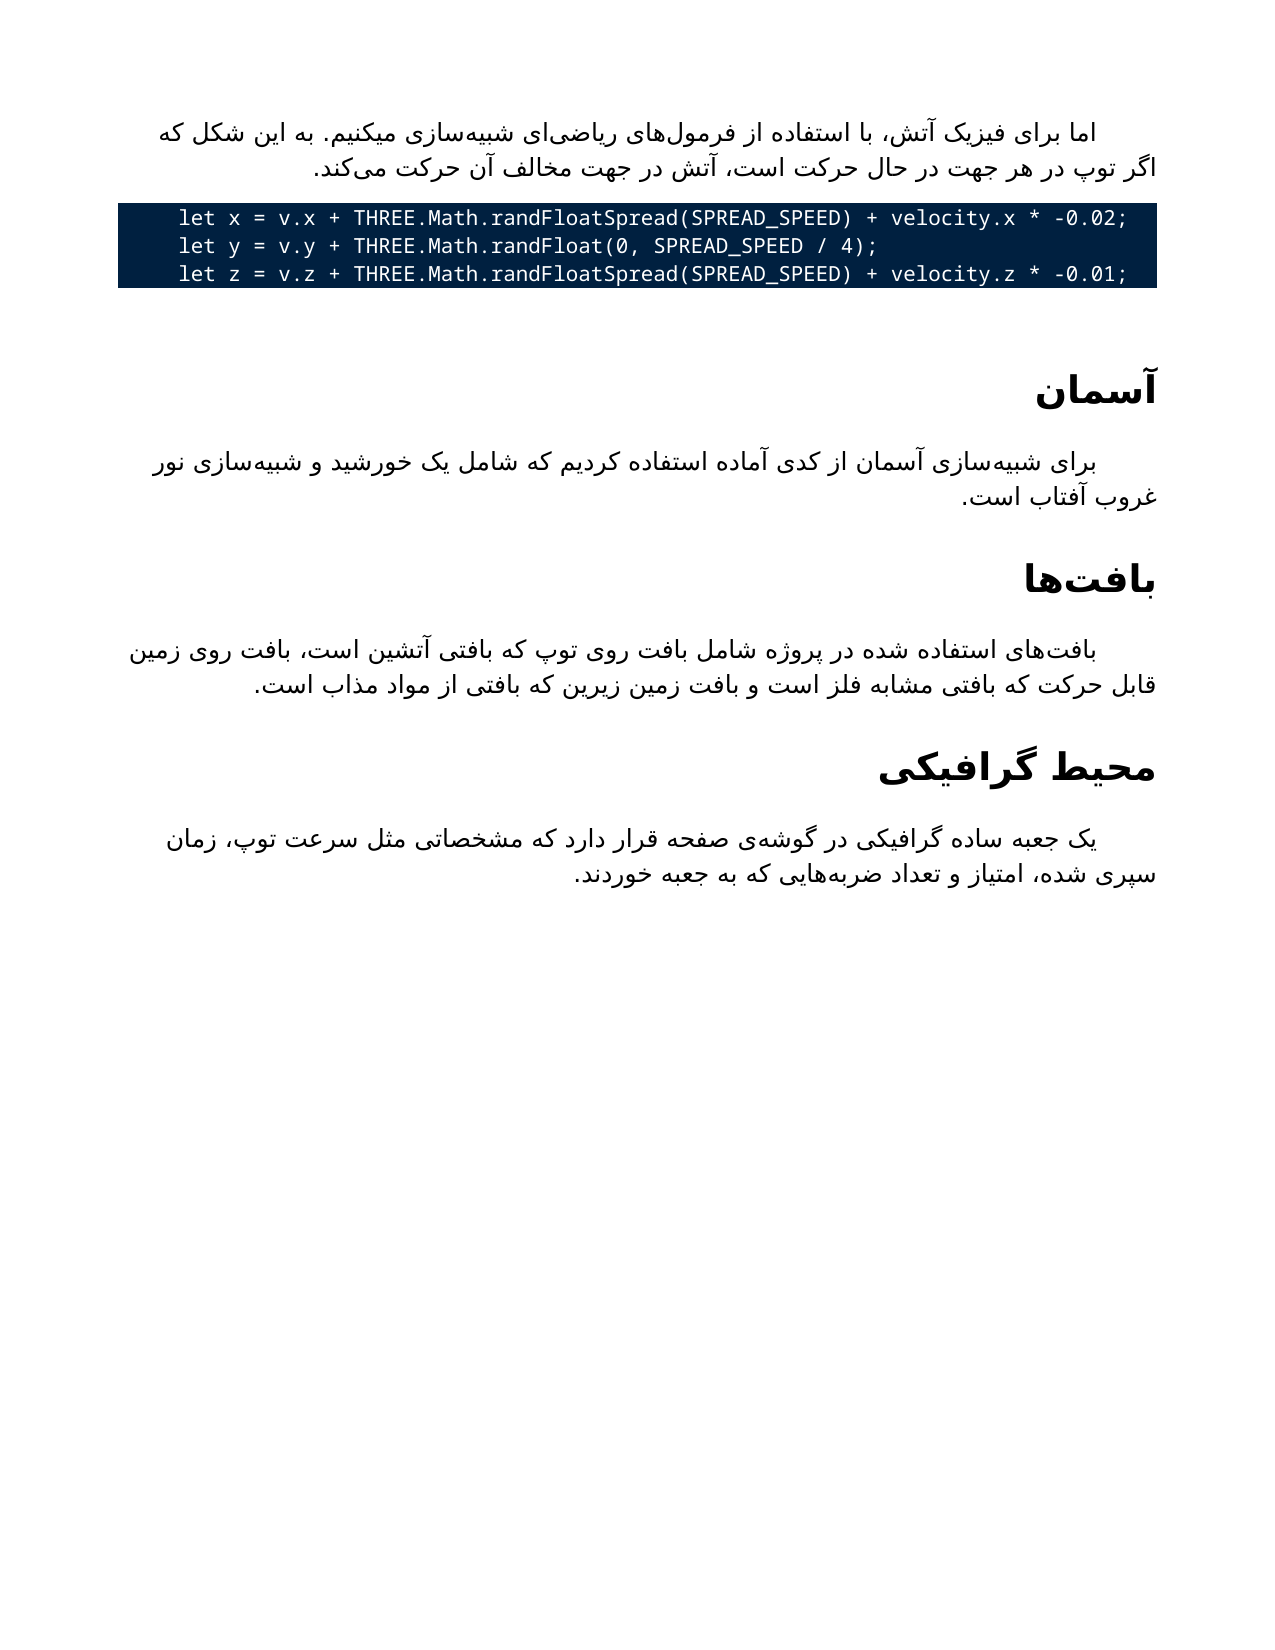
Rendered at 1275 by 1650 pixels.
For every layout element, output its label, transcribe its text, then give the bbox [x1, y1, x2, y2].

text بافت‌های استفاده شده در پروژه شامل بافت روی توپ که بافتی آتشین است، بافت روی زمین قابل حرکت که بافتی مشابه فلز است و بافت زمین زیرین که بافتی از مواد مذاب است. [118, 636, 1157, 700]
text let y = v.y + THREE.Math.randFloat(0, SPREAD_SPEED / 4); [118, 231, 1157, 259]
text let z = v.z + THREE.Math.randFloatSpread(SPREAD_SPEED) + velocity.z * -0.01; [118, 259, 1157, 288]
text اما برای فیزیک آتش، با استفاده از فرمول‌های ریاضی‌ای شبیه‌سازی میکنیم. به این شکل که اگر توپ در هر جهت در حال حرکت است، آتش در جهت مخالف آن حرکت می‌کند. [118, 118, 1157, 182]
subtitle محیط گرافیکی [118, 745, 1157, 789]
text برای شبیه‌سازی آسمان از کدی آماده استفاده کردیم که شامل یک خورشید و شبیه‌سازی نور غروب آفتاب است. [118, 447, 1157, 511]
text یک جعبه ساده گرافیکی در گوشه‌ی صفحه قرار دارد که مشخصاتی مثل سرعت توپ، زمان سپری شده، امتیاز و تعداد ضربه‌هایی که به جعبه خوردند. [118, 824, 1157, 888]
text let x = v.x + THREE.Math.randFloatSpread(SPREAD_SPEED) + velocity.x * -0.02; [118, 203, 1157, 231]
subtitle آسمان [118, 368, 1157, 413]
subtitle بافت‌ها [118, 557, 1157, 601]
